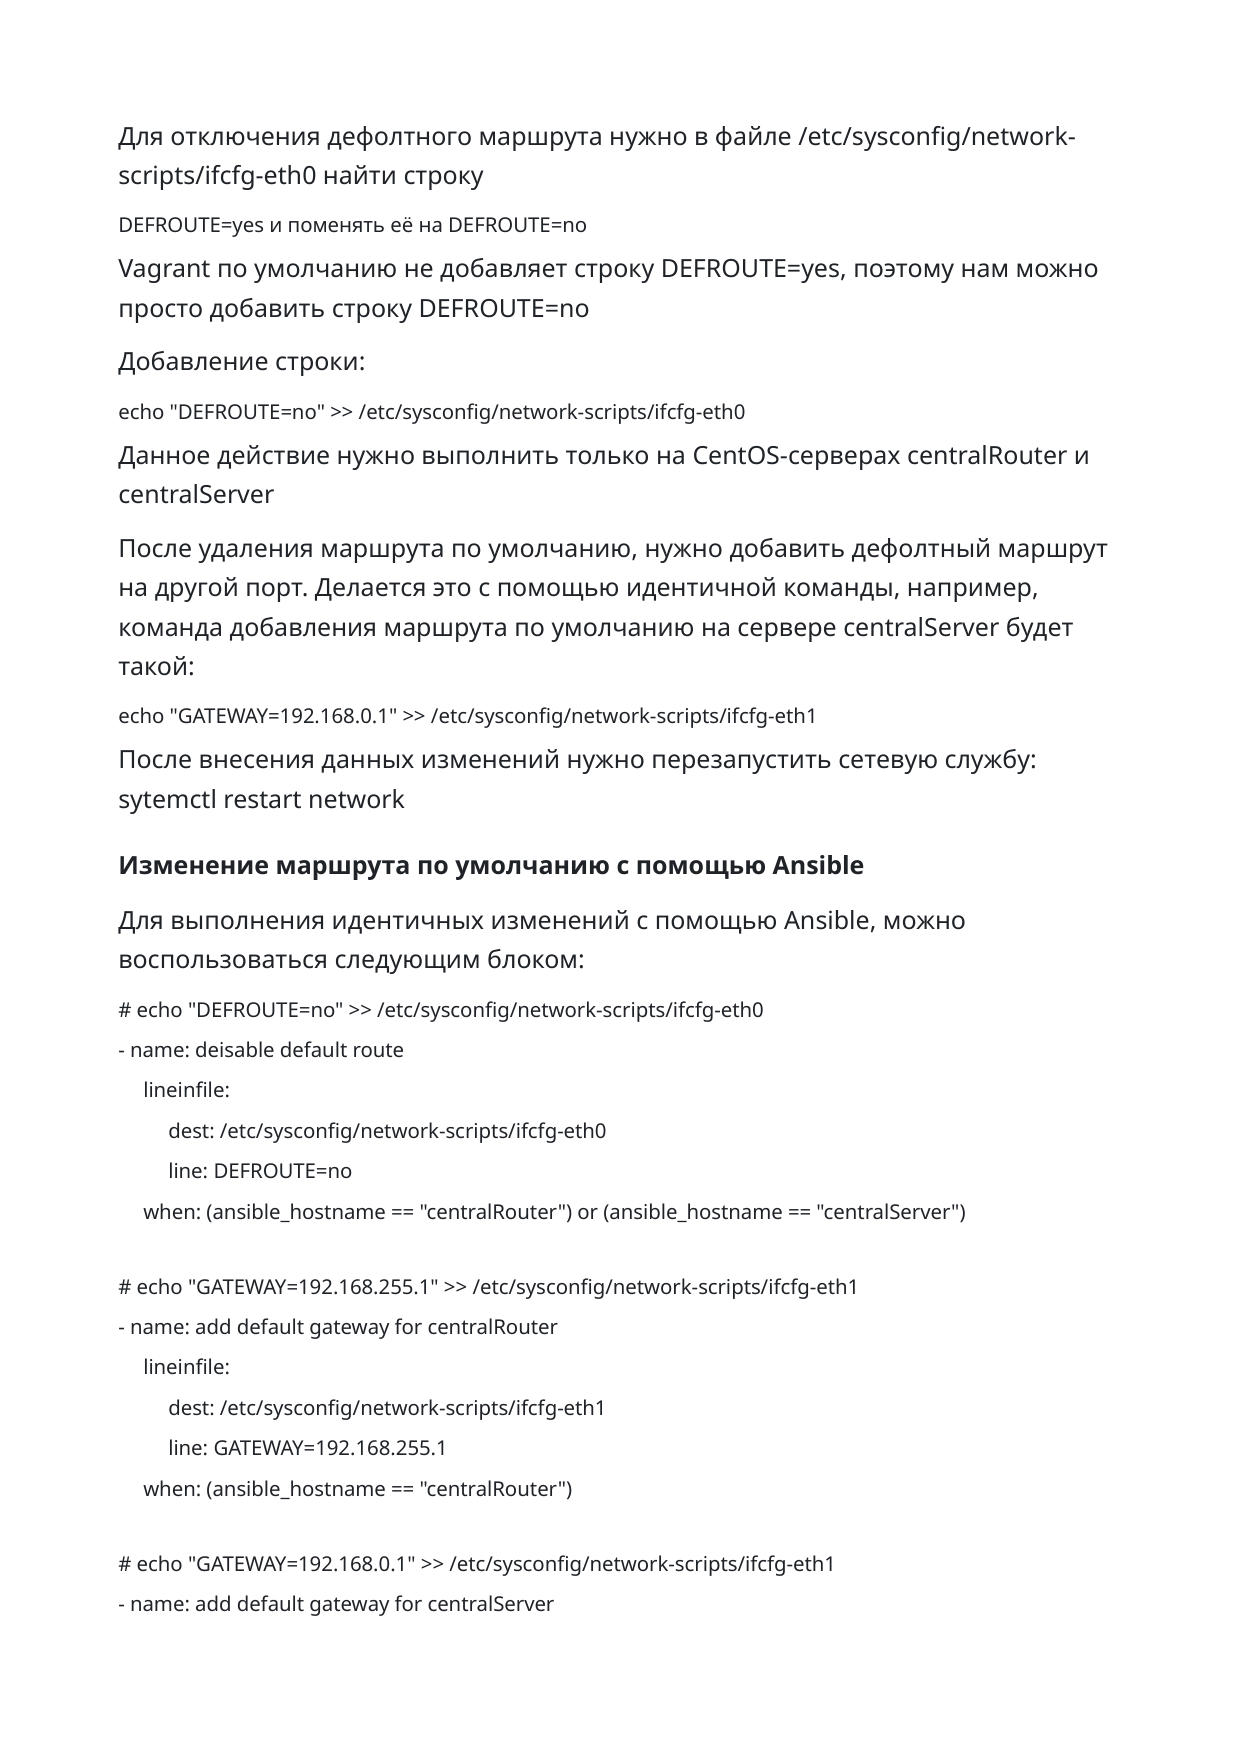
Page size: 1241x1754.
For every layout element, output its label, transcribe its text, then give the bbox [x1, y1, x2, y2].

subtitle Изменение маршрута по умолчанию с помощью Ansible [118, 848, 1122, 882]
text Данное действие нужно выполнить только на CentOS-серверах centralRouter и centralServer [118, 438, 1122, 511]
text После внесения данных изменений нужно перезапустить сетевую службу: sytemctl restart network [118, 742, 1122, 815]
text lineinfile: [118, 1076, 1122, 1104]
text dest: /etc/sysconfig/network-scripts/ifcfg-eth1 [118, 1393, 1122, 1421]
text После удаления маршрута по умолчанию, нужно добавить дефолтный маршрут на другой порт. Делается это с помощью идентичной команды, например, команда добавления маршрута по умолчанию на сервере centralServer будет такой: [118, 531, 1122, 682]
text when: (ansible_hostname == "centralRouter") or (ansible_hostname == "centralServer") [118, 1198, 1122, 1226]
text dest: /etc/sysconfig/network-scripts/ifcfg-eth0 [118, 1116, 1122, 1144]
text - name: deisable default route [118, 1036, 1122, 1063]
text Для отключения дефолтного маршрута нужно в файле /etc/sysconfig/network-scripts/ifcfg-eth0 найти строку [118, 118, 1122, 191]
text echo "GATEWAY=192.168.0.1" >> /etc/sysconfig/network-scripts/ifcfg-eth1 [118, 702, 1122, 730]
text - name: add default gateway for centralRouter [118, 1313, 1122, 1340]
text DEFROUTE=yes и поменять её на DEFROUTE=no [118, 211, 1122, 239]
text lineinfile: [118, 1353, 1122, 1381]
text # echo "GATEWAY=192.168.0.1" >> /etc/sysconfig/network-scripts/ifcfg-eth1 [118, 1549, 1122, 1577]
text Добавление строки: [118, 344, 1122, 378]
text Vagrant по умолчанию не добавляет строку DEFROUTE=yes, поэтому нам можно просто добавить строку DEFROUTE=no [118, 251, 1122, 324]
text line: GATEWAY=192.168.255.1 [118, 1434, 1122, 1462]
text line: DEFROUTE=no [118, 1157, 1122, 1185]
text when: (ansible_hostname == "centralRouter") [118, 1474, 1122, 1503]
text Для выполнения идентичных изменений с помощью Ansible, можно воспользоваться следующим блоком: [118, 903, 1122, 976]
text - name: add default gateway for centralServer [118, 1589, 1122, 1617]
text # echo "GATEWAY=192.168.255.1" >> /etc/sysconfig/network-scripts/ifcfg-eth1 [118, 1272, 1122, 1300]
text # echo "DEFROUTE=no" >> /etc/sysconfig/network-scripts/ifcfg-eth0 [118, 996, 1122, 1023]
text echo "DEFROUTE=no" >> /etc/sysconfig/network-scripts/ifcfg-eth0 [118, 398, 1122, 426]
